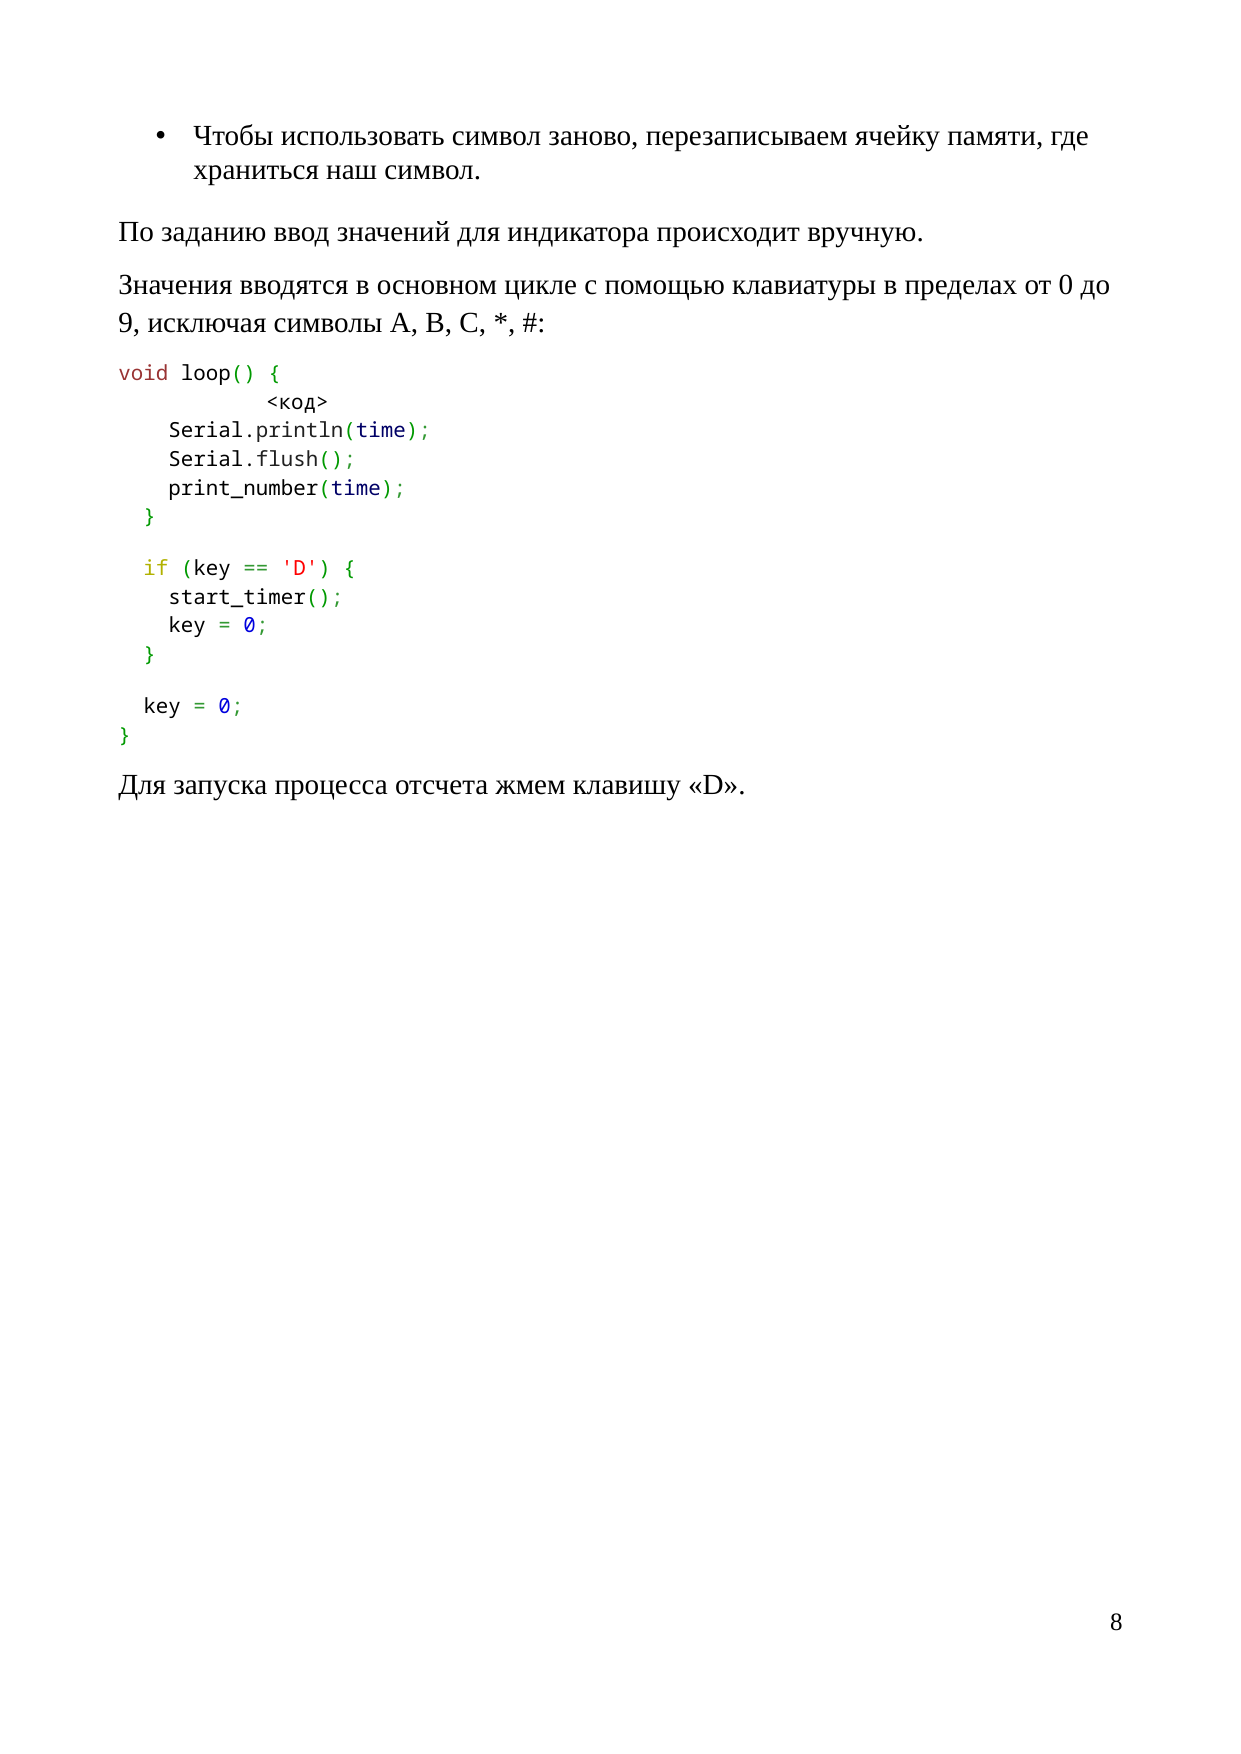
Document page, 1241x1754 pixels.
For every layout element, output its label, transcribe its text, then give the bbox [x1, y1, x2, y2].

text start_timer(); [118, 582, 1122, 610]
text } [118, 639, 1122, 667]
text По заданию ввод значений для индикатора происходит вручную. [118, 214, 1122, 247]
text key = 0; [118, 610, 1122, 639]
text Serial.println(time); [118, 416, 1122, 444]
text Значения вводятся в основном цикле с помощью клавиатуры в пределах от 0 до 9, исключая символы A, B, C, *, #: [118, 267, 1122, 339]
text Serial.flush(); [118, 444, 1122, 473]
text <код> [118, 387, 1122, 416]
text print_number(time); [118, 473, 1122, 501]
list Чтобы использовать символ заново, перезаписываем ячейку памяти, где храниться наш символ. [156, 118, 1122, 185]
text Для запуска процесса отсчета жмем клавишу «D». [118, 767, 1122, 800]
text } [118, 501, 1122, 530]
text void loop() { [118, 358, 1122, 387]
text key = 0; [118, 691, 1122, 720]
text if (key == 'D') { [118, 553, 1122, 582]
text } [118, 720, 1122, 748]
